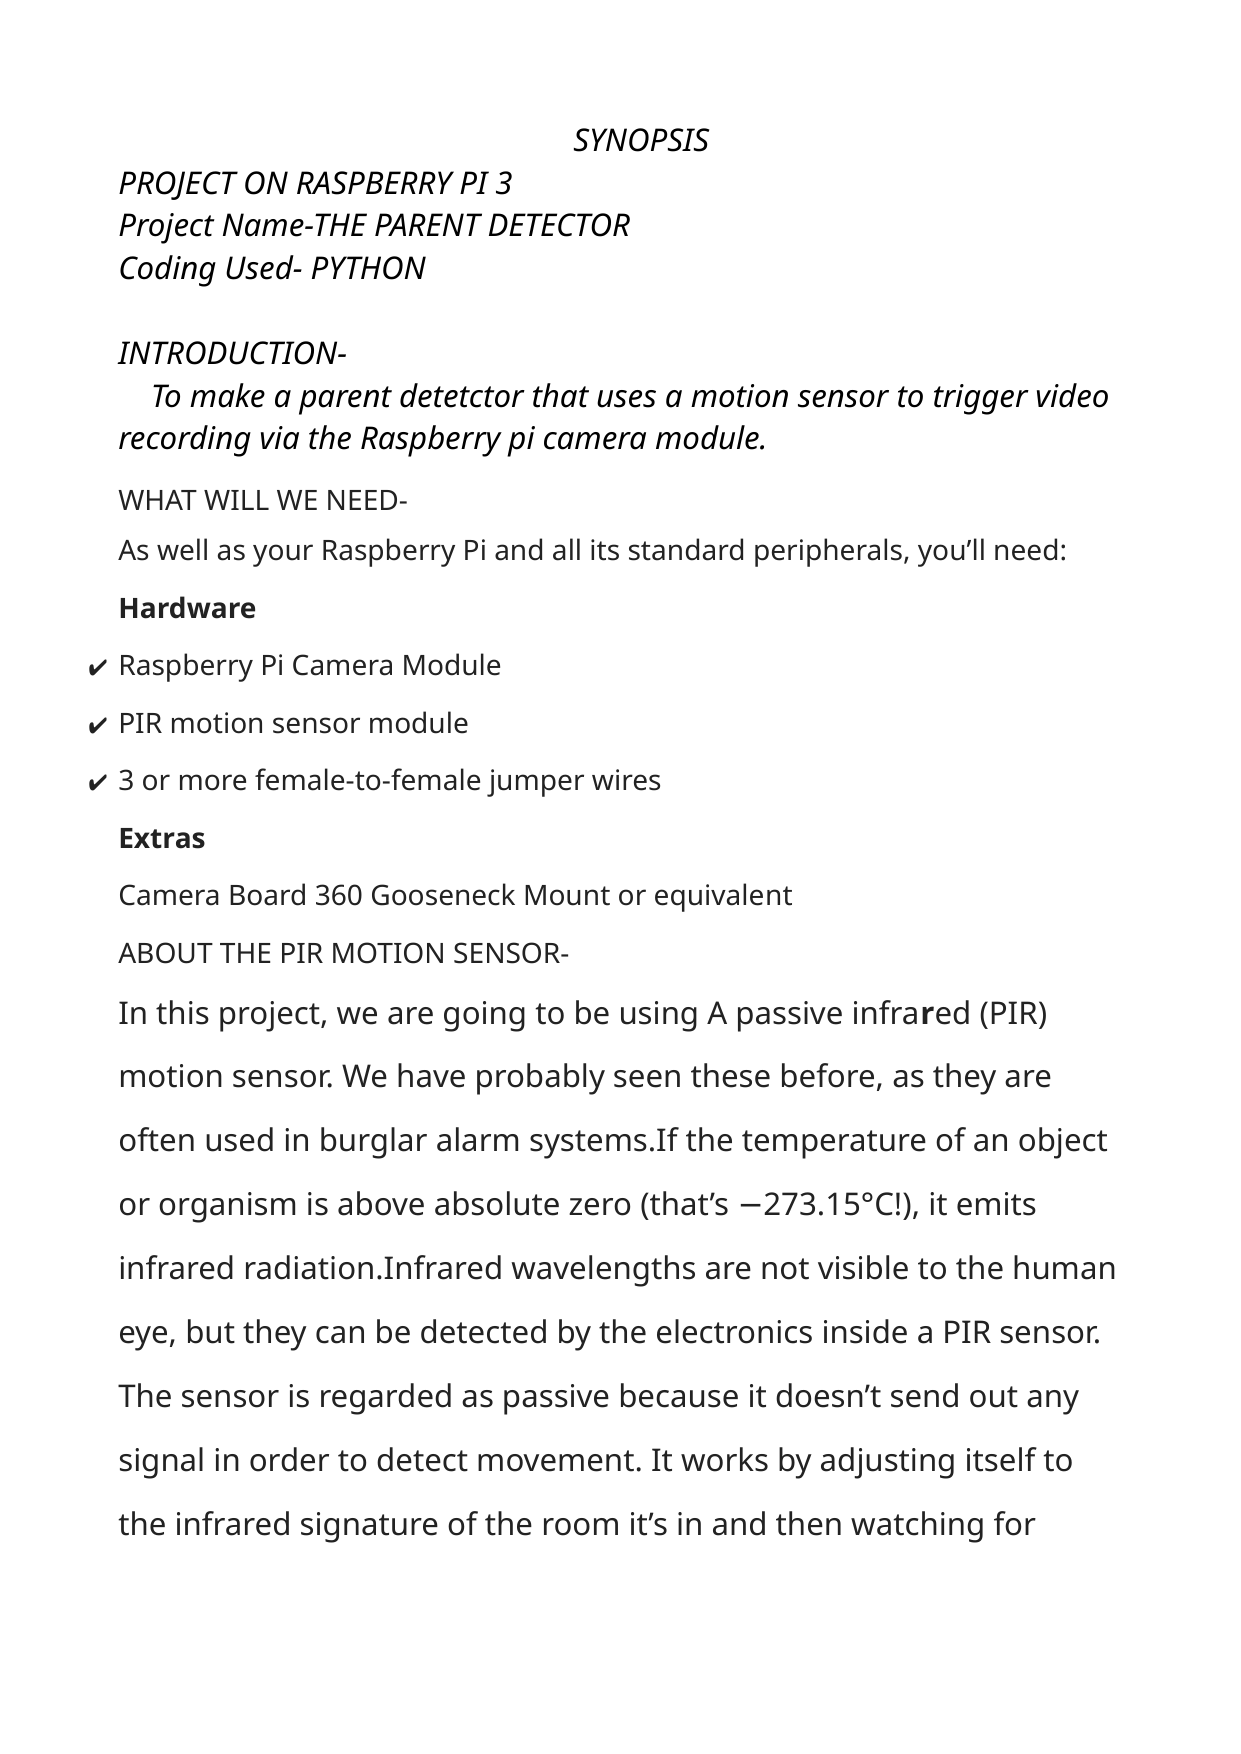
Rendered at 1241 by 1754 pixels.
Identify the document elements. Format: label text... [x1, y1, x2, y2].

text In this project, we are going to be using A passive infrared (PIR) motion sensor. We have probably seen these before, as they are often used in burglar alarm systems.If the temperature of an object or organism is above absolute zero (that’s −273.15°C!), it emits infrared radiation.Infrared wavelengths are not visible to the human eye, but they can be detected by the electronics inside a PIR sensor. [118, 991, 1122, 1352]
list 3 or more female-to-female jumper wires [118, 761, 1122, 799]
text INTRODUCTION- [118, 331, 1122, 374]
subtitle Hardware [118, 588, 1122, 626]
list Raspberry Pi Camera Module [118, 646, 1122, 684]
text Coding Used- PYTHON [118, 246, 1122, 288]
list PIR motion sensor module [118, 703, 1122, 741]
subtitle WHAT WILL WE NEED- [118, 480, 1122, 518]
text As well as your Raspberry Pi and all its standard peripherals, you’ll need: [118, 531, 1122, 569]
text The sensor is regarded as passive because it doesn’t send out any signal in order to detect movement. It works by adjusting itself to the infrared signature of the room it’s in and then watching for [118, 1374, 1122, 1544]
subtitle Extras [118, 818, 1122, 856]
list ABOUT THE PIR MOTION SENSOR- [118, 933, 1122, 971]
text PROJECT ON RASPBERRY PI 3 [118, 161, 1122, 203]
text SYNOPSIS [118, 118, 1122, 161]
list Camera Board 360 Gooseneck Mount or equivalent [118, 876, 1122, 914]
text Project Name-THE PARENT DETECTOR [118, 203, 1122, 246]
text To make a parent detetctor that uses a motion sensor to trigger video recording via the Raspberry pi camera module. [118, 374, 1122, 459]
